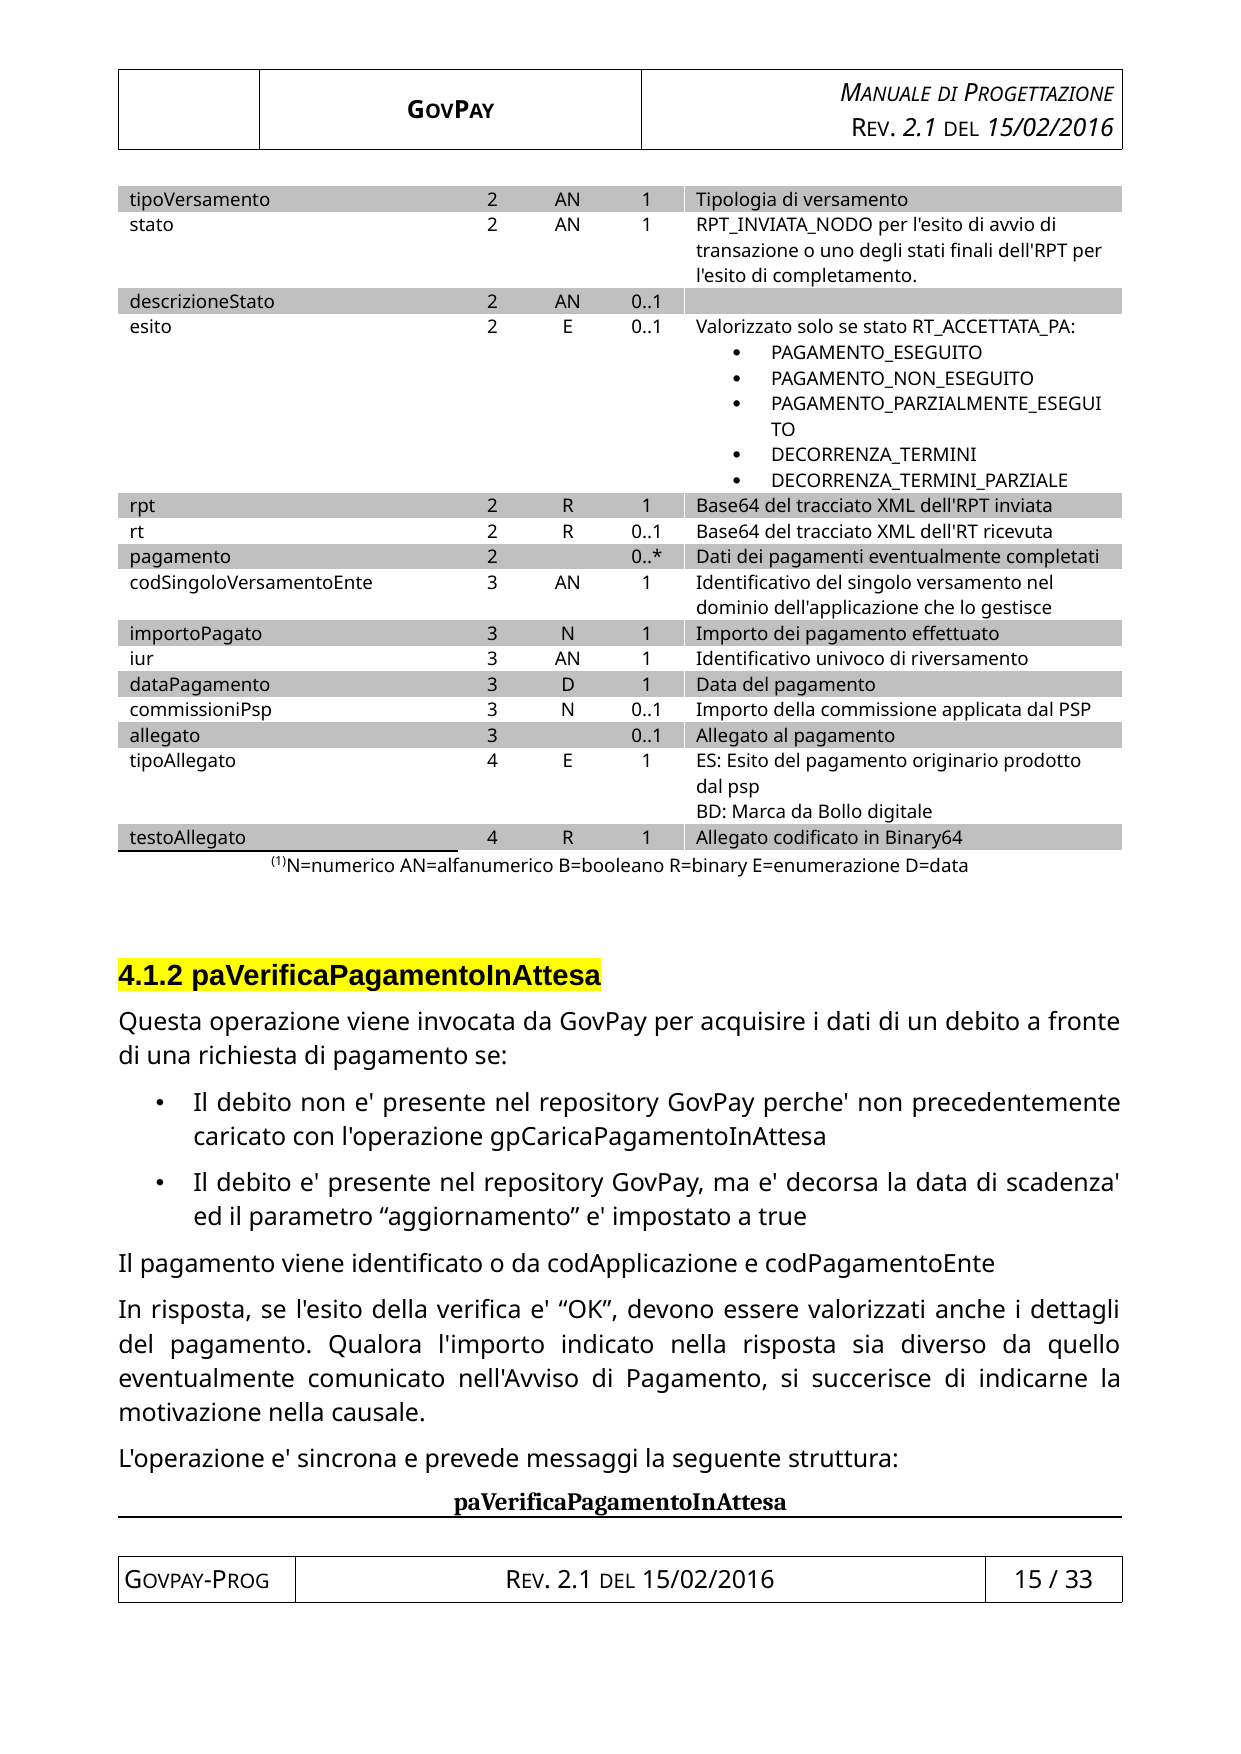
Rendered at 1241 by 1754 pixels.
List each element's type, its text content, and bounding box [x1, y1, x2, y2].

table_cell 2 [458, 212, 526, 288]
table_cell AN [526, 212, 609, 288]
table_cell Base64 del tracciato XML dell'RT ricevuta [685, 518, 1122, 543]
text In risposta, se l'esito della verifica e' “OK”, devono essere valorizzati anche i dettagli del pagamento. Qualora l'importo indicato nella risposta sia diverso da quello eventualmente comunicato nell'Avviso di Pagamento, si succerisce di indicarne la motivazione nella causale. [118, 1292, 1122, 1428]
table_cell rpt [118, 493, 458, 518]
text Il pagamento viene identificato o da codApplicazione e codPagamentoEnte [118, 1246, 1122, 1280]
table_cell AN [526, 186, 609, 212]
table_cell RPT_INVIATA_NODO per l'esito di avvio di transazione o uno degli stati finali dell'RPT per l'esito di completamento. [685, 212, 1122, 288]
table_cell Allegato codificato in Binary64 [685, 824, 1122, 850]
table_cell 2 [458, 314, 526, 492]
table_cell 1 [609, 569, 684, 620]
table_cell tipoVersamento [118, 186, 458, 212]
table_cell N [526, 620, 609, 646]
table_cell 4 [458, 748, 526, 824]
table_cell dataPagamento [118, 671, 458, 697]
table_cell AN [526, 646, 609, 671]
table_cell N [526, 697, 609, 722]
table_cell Data del pagamento [685, 671, 1122, 697]
table_cell 1 [609, 671, 684, 697]
table_cell 2 [458, 288, 526, 314]
table_cell E [526, 314, 609, 492]
table_cell 0..* [609, 544, 684, 569]
table_cell 1 [609, 186, 684, 212]
table_cell Dati dei pagamenti eventualmente completati [685, 544, 1122, 569]
table_cell Identificativo univoco di riversamento [685, 646, 1122, 671]
table_cell 4 [458, 824, 526, 850]
table_cell 1 [609, 212, 684, 288]
table_cell commissioniPsp [118, 697, 458, 722]
table_cell Allegato al pagamento [685, 722, 1122, 748]
table_cell esito [118, 314, 458, 492]
text Questa operazione viene invocata da GovPay per acquisire i dati di un debito a fronte di una richiesta di pagamento se: [118, 1004, 1122, 1072]
table_cell 1 [609, 493, 684, 518]
text L'operazione e' sincrona e prevede messaggi la seguente struttura: [118, 1441, 1122, 1475]
table_cell D [526, 671, 609, 697]
text (1)N=numerico AN=alfanumerico B=booleano R=binary E=enumerazione D=data [118, 852, 1122, 877]
table_cell 0..1 [609, 518, 684, 543]
table_cell allegato [118, 722, 458, 748]
table_cell 3 [458, 620, 526, 646]
table_cell 1 [609, 824, 684, 850]
table_cell [685, 288, 1122, 314]
table_cell Importo dei pagamento effettuato [685, 620, 1122, 646]
table_cell 3 [458, 569, 526, 620]
table_header paVerificaPagamentoInAttesa [118, 1488, 1122, 1516]
table_cell 3 [458, 671, 526, 697]
table_cell 0..1 [609, 288, 684, 314]
table_cell 0..1 [609, 314, 684, 492]
table_cell iur [118, 646, 458, 671]
table_cell 2 [458, 186, 526, 212]
table_cell ES: Esito del pagamento originario prodotto dal psp BD: Marca da Bollo digitale [685, 748, 1122, 824]
table_cell 3 [458, 722, 526, 748]
table_cell AN [526, 569, 609, 620]
table_cell 2 [458, 544, 526, 569]
table_cell Importo della commissione applicata dal PSP [685, 697, 1122, 722]
table_cell 2 [458, 493, 526, 518]
list Il debito e' presente nel repository GovPay, ma e' decorsa la data di scadenza' ed il parametro “aggiornamento” e' impostato a true [156, 1165, 1122, 1233]
table_cell Tipologia di versamento [685, 186, 1122, 212]
table_cell 1 [609, 748, 684, 824]
table_cell [526, 722, 609, 748]
table_cell pagamento [118, 544, 458, 569]
table_cell importoPagato [118, 620, 458, 646]
table_cell stato [118, 212, 458, 288]
table_cell Valorizzato solo se stato RT_ACCETTATA_PA: PAGAMENTO_ESEGUITO PAGAMENTO_NON_ESEGUITO PAGAMENTO_PARZIALMENTE_ESEGUITO DECORRENZA_TERMINI DECORRENZA_TERMINI_PARZIALE [685, 314, 1122, 492]
table_cell descrizioneStato [118, 288, 458, 314]
subtitle paVerificaPagamentoInAttesa [118, 958, 1122, 991]
table_cell R [526, 518, 609, 543]
table_cell AN [526, 288, 609, 314]
table_cell codSingoloVersamentoEnte [118, 569, 458, 620]
table_cell R [526, 493, 609, 518]
table_cell Identificativo del singolo versamento nel dominio dell'applicazione che lo gestisce [685, 569, 1122, 620]
table_cell 1 [609, 620, 684, 646]
table_cell [526, 544, 609, 569]
table_cell 3 [458, 697, 526, 722]
table_cell E [526, 748, 609, 824]
table_cell 0..1 [609, 697, 684, 722]
table_cell 1 [609, 646, 684, 671]
table_cell 3 [458, 646, 526, 671]
table_cell 0..1 [609, 722, 684, 748]
list Il debito non e' presente nel repository GovPay perche' non precedentemente caricato con l'operazione gpCaricaPagamentoInAttesa [156, 1084, 1122, 1152]
table_cell rt [118, 518, 458, 543]
table_cell 2 [458, 518, 526, 543]
table_cell R [526, 824, 609, 850]
table_cell Base64 del tracciato XML dell'RPT inviata [685, 493, 1122, 518]
table_cell tipoAllegato [118, 748, 458, 824]
table_cell testoAllegato [118, 824, 458, 850]
